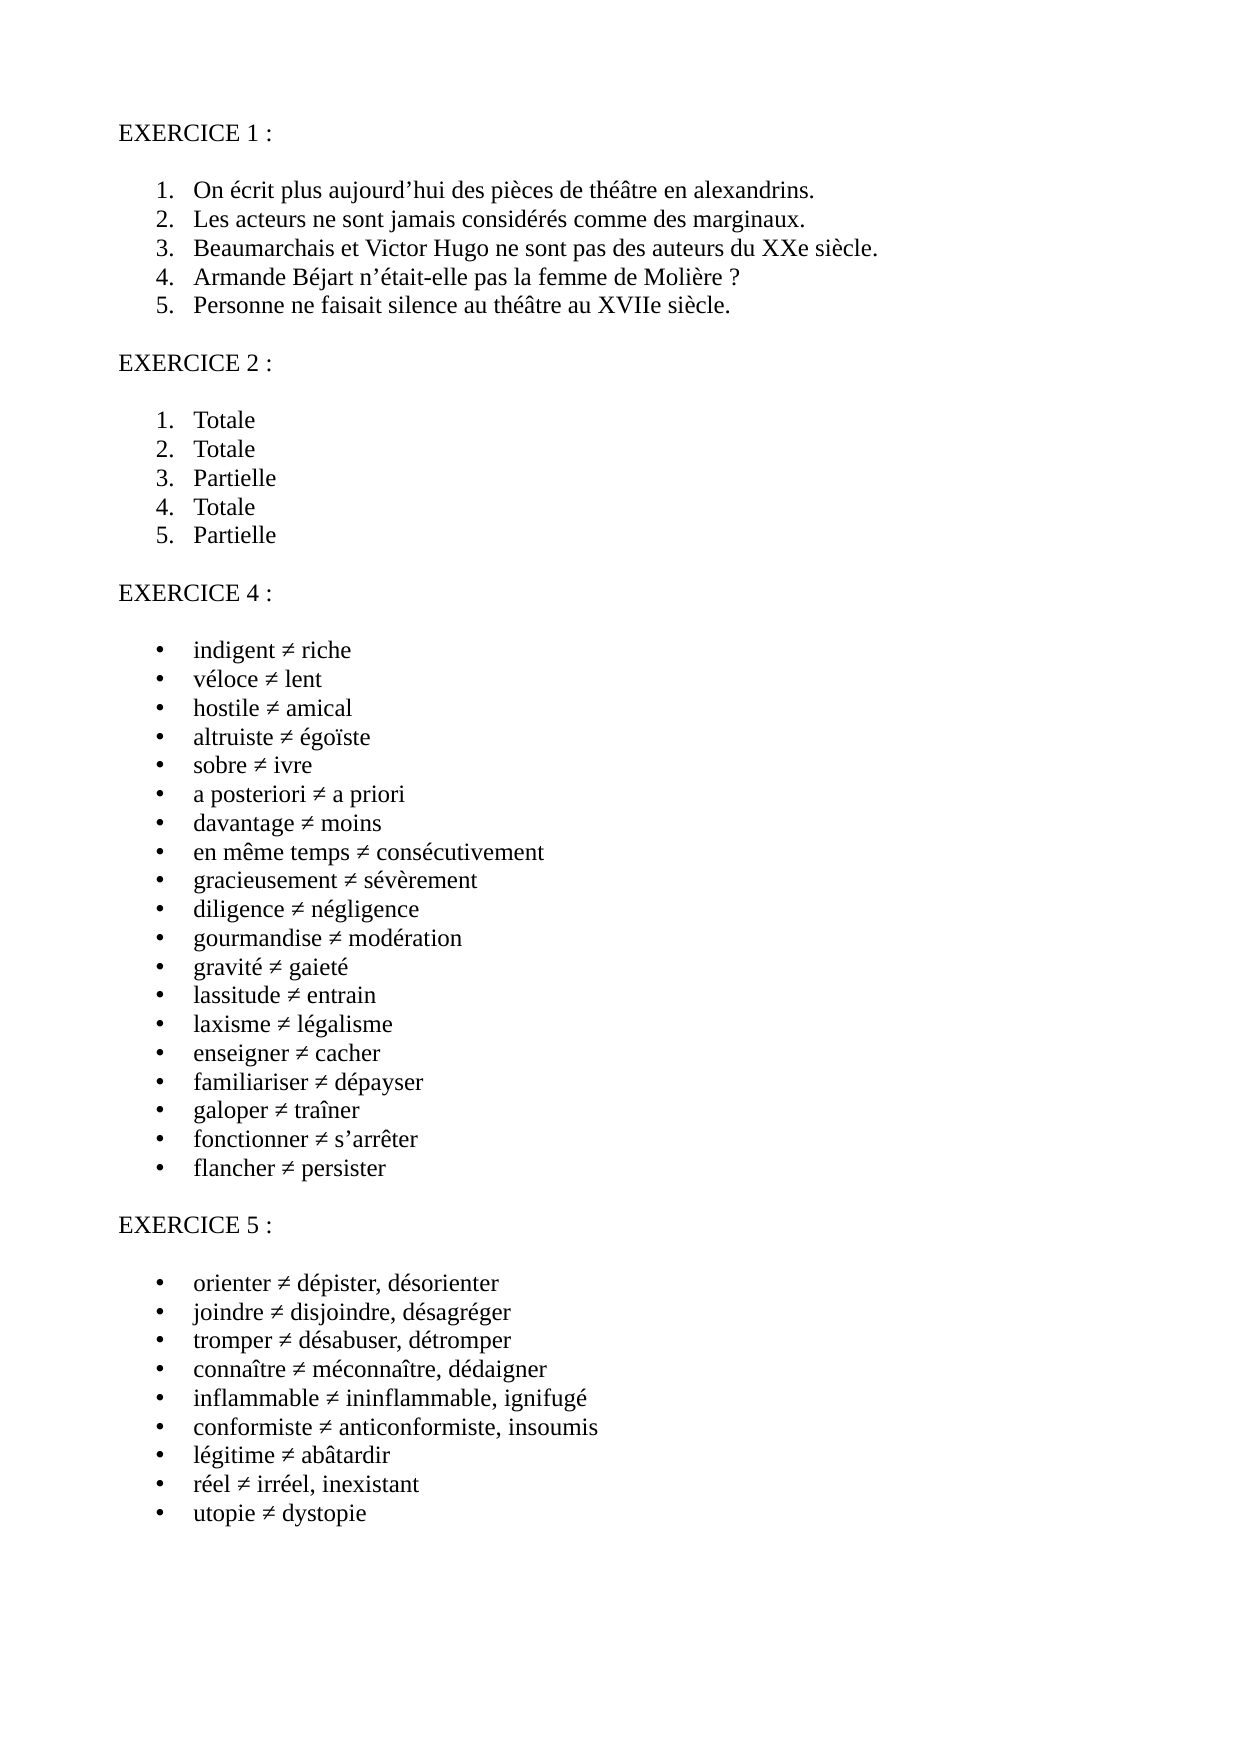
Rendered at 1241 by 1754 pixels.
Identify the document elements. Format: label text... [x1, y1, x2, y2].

list familiariser ≠ dépayser [156, 1067, 1122, 1096]
list a posteriori ≠ a priori [156, 779, 1122, 808]
list Partielle [156, 521, 1122, 549]
list Les acteurs ne sont jamais considérés comme des marginaux. [156, 204, 1122, 233]
list gracieusement ≠ sévèrement [156, 866, 1122, 894]
list enseigner ≠ cacher [156, 1038, 1122, 1067]
list tromper ≠ désabuser, détromper [156, 1326, 1122, 1354]
list Totale [156, 434, 1122, 463]
text EXERCICE 1 : [118, 118, 1122, 147]
text EXERCICE 2 : [118, 348, 1122, 377]
list véloce ≠ lent [156, 664, 1122, 693]
list Totale [156, 406, 1122, 434]
list hostile ≠ amical [156, 693, 1122, 722]
list Armande Béjart n’était-elle pas la femme de Molière ? [156, 262, 1122, 291]
list Totale [156, 492, 1122, 521]
list galoper ≠ traîner [156, 1096, 1122, 1124]
list fonctionner ≠ s’arrêter [156, 1124, 1122, 1153]
list flancher ≠ persister [156, 1153, 1122, 1182]
list orienter ≠ dépister, désorienter [156, 1268, 1122, 1297]
list sobre ≠ ivre [156, 751, 1122, 779]
list légitime ≠ abâtardir [156, 1441, 1122, 1469]
list gourmandise ≠ modération [156, 923, 1122, 952]
text EXERCICE 4 : [118, 578, 1122, 607]
list On écrit plus aujourd’hui des pièces de théâtre en alexandrins. [156, 176, 1122, 204]
list davantage ≠ moins [156, 808, 1122, 837]
list conformiste ≠ anticonformiste, insoumis [156, 1412, 1122, 1441]
list Partielle [156, 463, 1122, 492]
list Personne ne faisait silence au théâtre au XVIIe siècle. [156, 291, 1122, 319]
list gravité ≠ gaieté [156, 952, 1122, 981]
list lassitude ≠ entrain [156, 981, 1122, 1009]
list en même temps ≠ consécutivement [156, 837, 1122, 866]
list inflammable ≠ ininflammable, ignifugé [156, 1383, 1122, 1412]
list connaître ≠ méconnaître, dédaigner [156, 1354, 1122, 1383]
list altruiste ≠ égoïste [156, 722, 1122, 751]
list joindre ≠ disjoindre, désagréger [156, 1297, 1122, 1326]
text EXERCICE 5 : [118, 1211, 1122, 1239]
list laxisme ≠ légalisme [156, 1009, 1122, 1038]
list indigent ≠ riche [156, 636, 1122, 664]
list diligence ≠ négligence [156, 894, 1122, 923]
list Beaumarchais et Victor Hugo ne sont pas des auteurs du XXe siècle. [156, 233, 1122, 262]
list utopie ≠ dystopie [156, 1498, 1122, 1527]
list réel ≠ irréel, inexistant [156, 1469, 1122, 1498]
